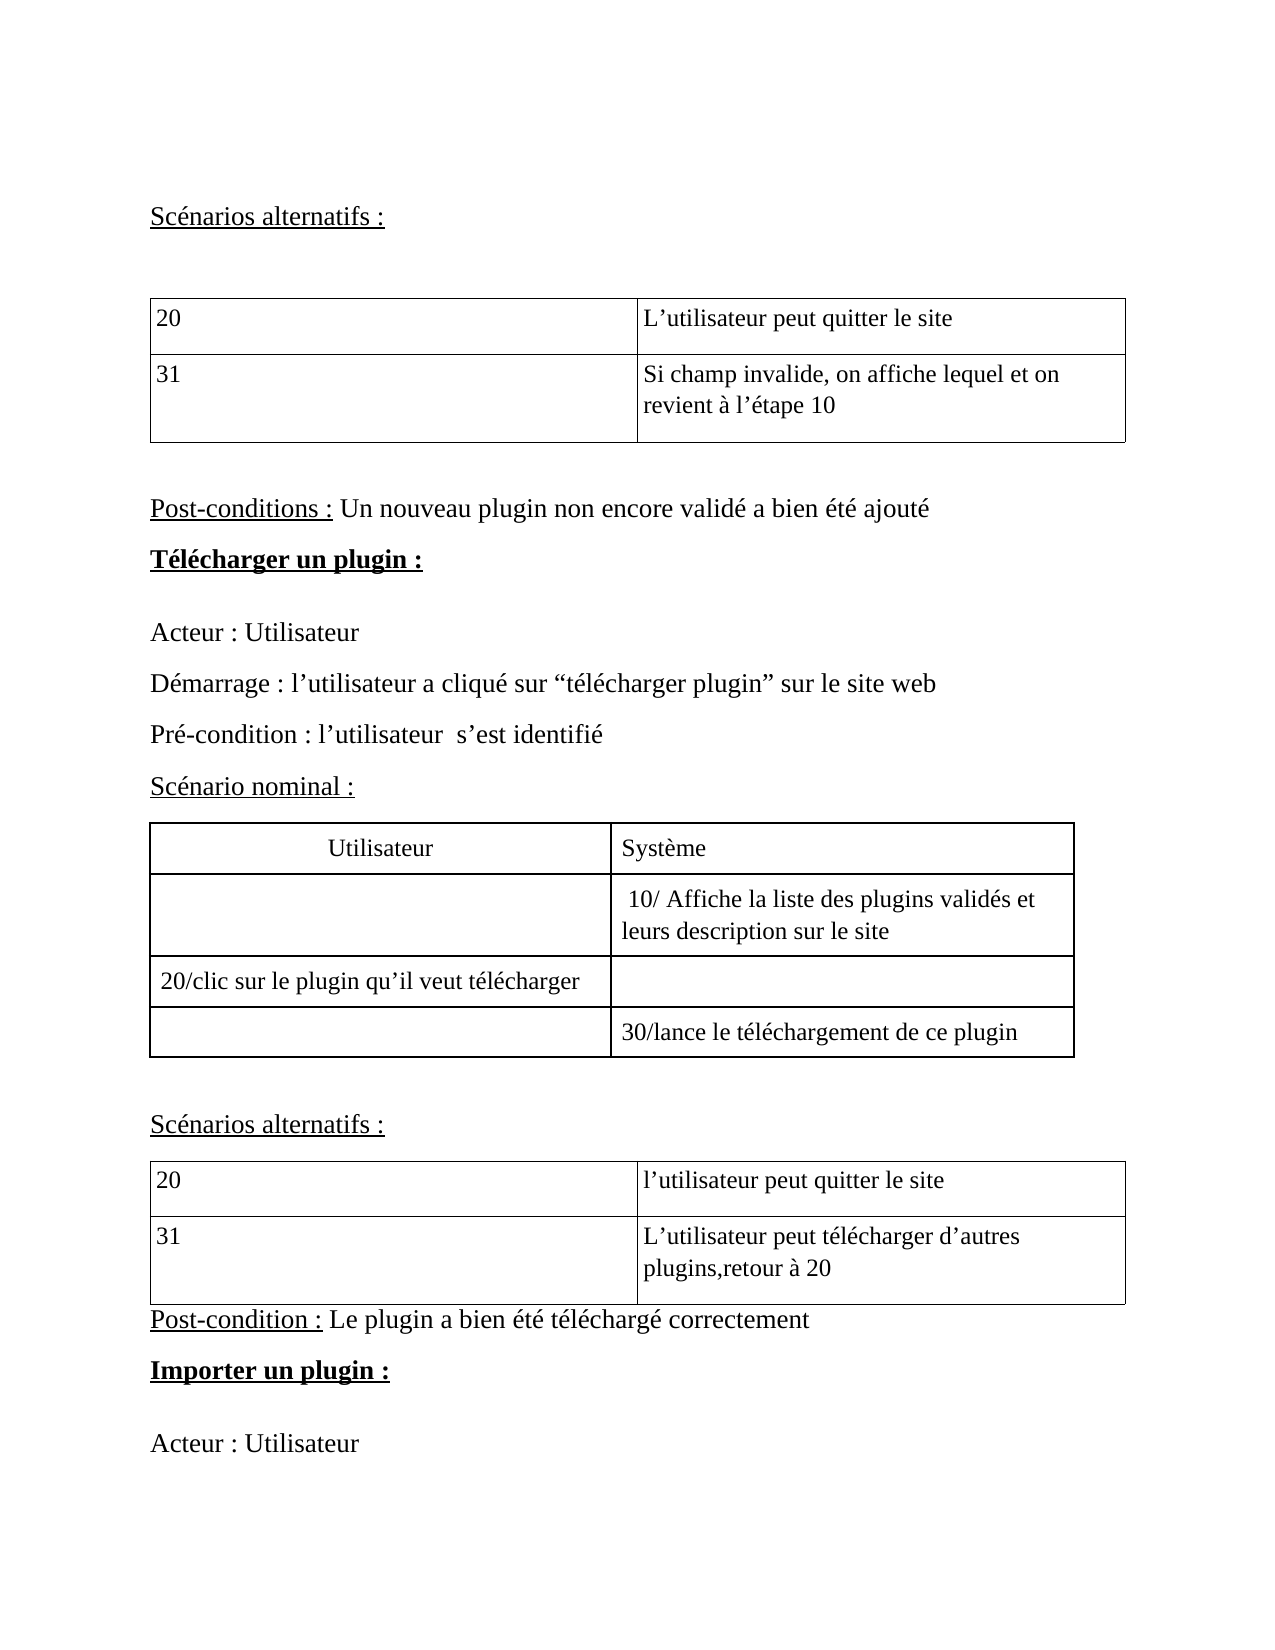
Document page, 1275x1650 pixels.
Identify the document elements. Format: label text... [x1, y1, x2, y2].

table_cell [612, 957, 1073, 1006]
text Pré-condition : l’utilisateur s’est identifié [150, 719, 1125, 749]
table_cell L’utilisateur peut télécharger d’autres plugins,retour à 20 [638, 1217, 1125, 1304]
table_header l’utilisateur peut quitter le site [638, 1162, 1125, 1216]
text Scénario nominal : [150, 771, 1125, 801]
table_cell 30/lance le téléchargement de ce plugin [612, 1008, 1073, 1056]
table_cell [151, 875, 610, 955]
table_cell 31 [151, 355, 637, 442]
table_header 20 [151, 299, 637, 354]
table_header Système [612, 824, 1073, 872]
text Scénarios alternatifs : [150, 1109, 1125, 1139]
text Acteur : Utilisateur [150, 1428, 1125, 1458]
text Post-conditions : Un nouveau plugin non encore validé a bien été ajouté [150, 493, 1125, 523]
table_cell 10/ Affiche la liste des plugins validés et leurs description sur le site [612, 875, 1073, 955]
table_cell Si champ invalide, on affiche lequel et on revient à l’étape 10 [638, 355, 1125, 442]
table_header Utilisateur [151, 824, 610, 872]
text Post-condition : Le plugin a bien été téléchargé correctement [150, 1305, 1125, 1334]
table_cell 20/clic sur le plugin qu’il veut télécharger [151, 957, 610, 1006]
text Acteur : Utilisateur [150, 617, 1125, 647]
table_header L’utilisateur peut quitter le site [638, 299, 1125, 354]
table_cell 31 [151, 1217, 637, 1304]
text Télécharger un plugin : [150, 544, 1125, 574]
table_cell [151, 1008, 610, 1056]
text Démarrage : l’utilisateur a cliqué sur “télécharger plugin” sur le site web [150, 668, 1125, 698]
text Scénarios alternatifs : [150, 201, 1125, 231]
table_header 20 [151, 1162, 637, 1216]
text Importer un plugin : [150, 1355, 1125, 1385]
